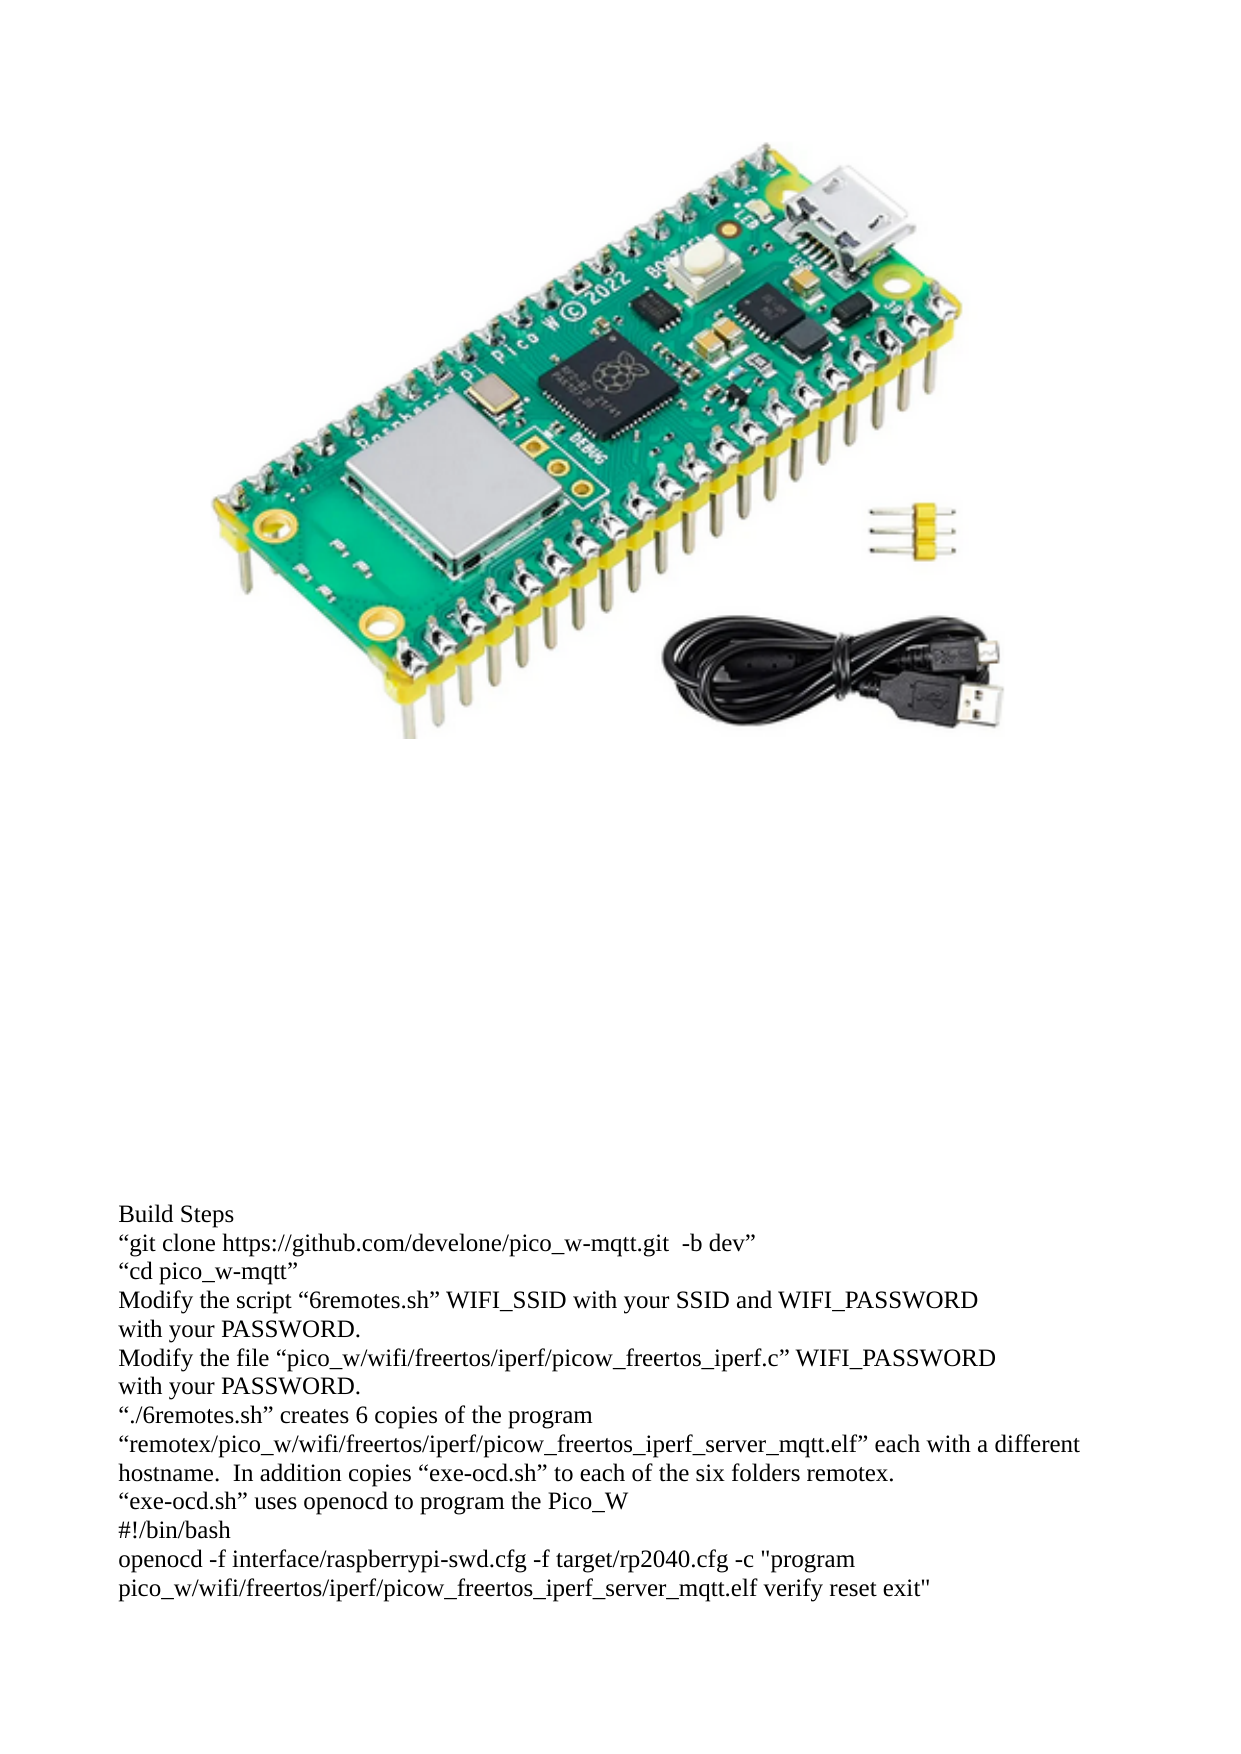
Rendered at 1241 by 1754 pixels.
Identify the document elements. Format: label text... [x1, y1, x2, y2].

text Modify the file “pico_w/wifi/freertos/iperf/picow_freertos_iperf.c” WIFI_PASSWORD [118, 1343, 1122, 1371]
text #!/bin/bash [118, 1515, 1122, 1544]
text openocd -f interface/raspberrypi-swd.cfg -f target/rp2040.cfg -c "program pico_w/wifi/freertos/iperf/picow_freertos_iperf_server_mqtt.elf verify reset exit" [118, 1544, 1122, 1601]
text with your PASSWORD. [118, 1314, 1122, 1343]
text “git clone https://github.com/develone/pico_w-mqtt.git -b dev” [118, 1228, 1122, 1256]
picture [195, 118, 1045, 739]
text hostname. In addition copies “exe-ocd.sh” to each of the six folders remotex. [118, 1458, 1122, 1486]
text “./6remotes.sh” creates 6 copies of the program “remotex/pico_w/wifi/freertos/iperf/picow_freertos_iperf_server_mqtt.elf” each with a different [118, 1400, 1122, 1458]
text “cd pico_w-mqtt” [118, 1256, 1122, 1285]
text “exe-ocd.sh” uses openocd to program the Pico_W [118, 1486, 1122, 1515]
text Build Steps [118, 1199, 1122, 1228]
text Modify the script “6remotes.sh” WIFI_SSID with your SSID and WIFI_PASSWORD [118, 1285, 1122, 1314]
text with your PASSWORD. [118, 1371, 1122, 1400]
